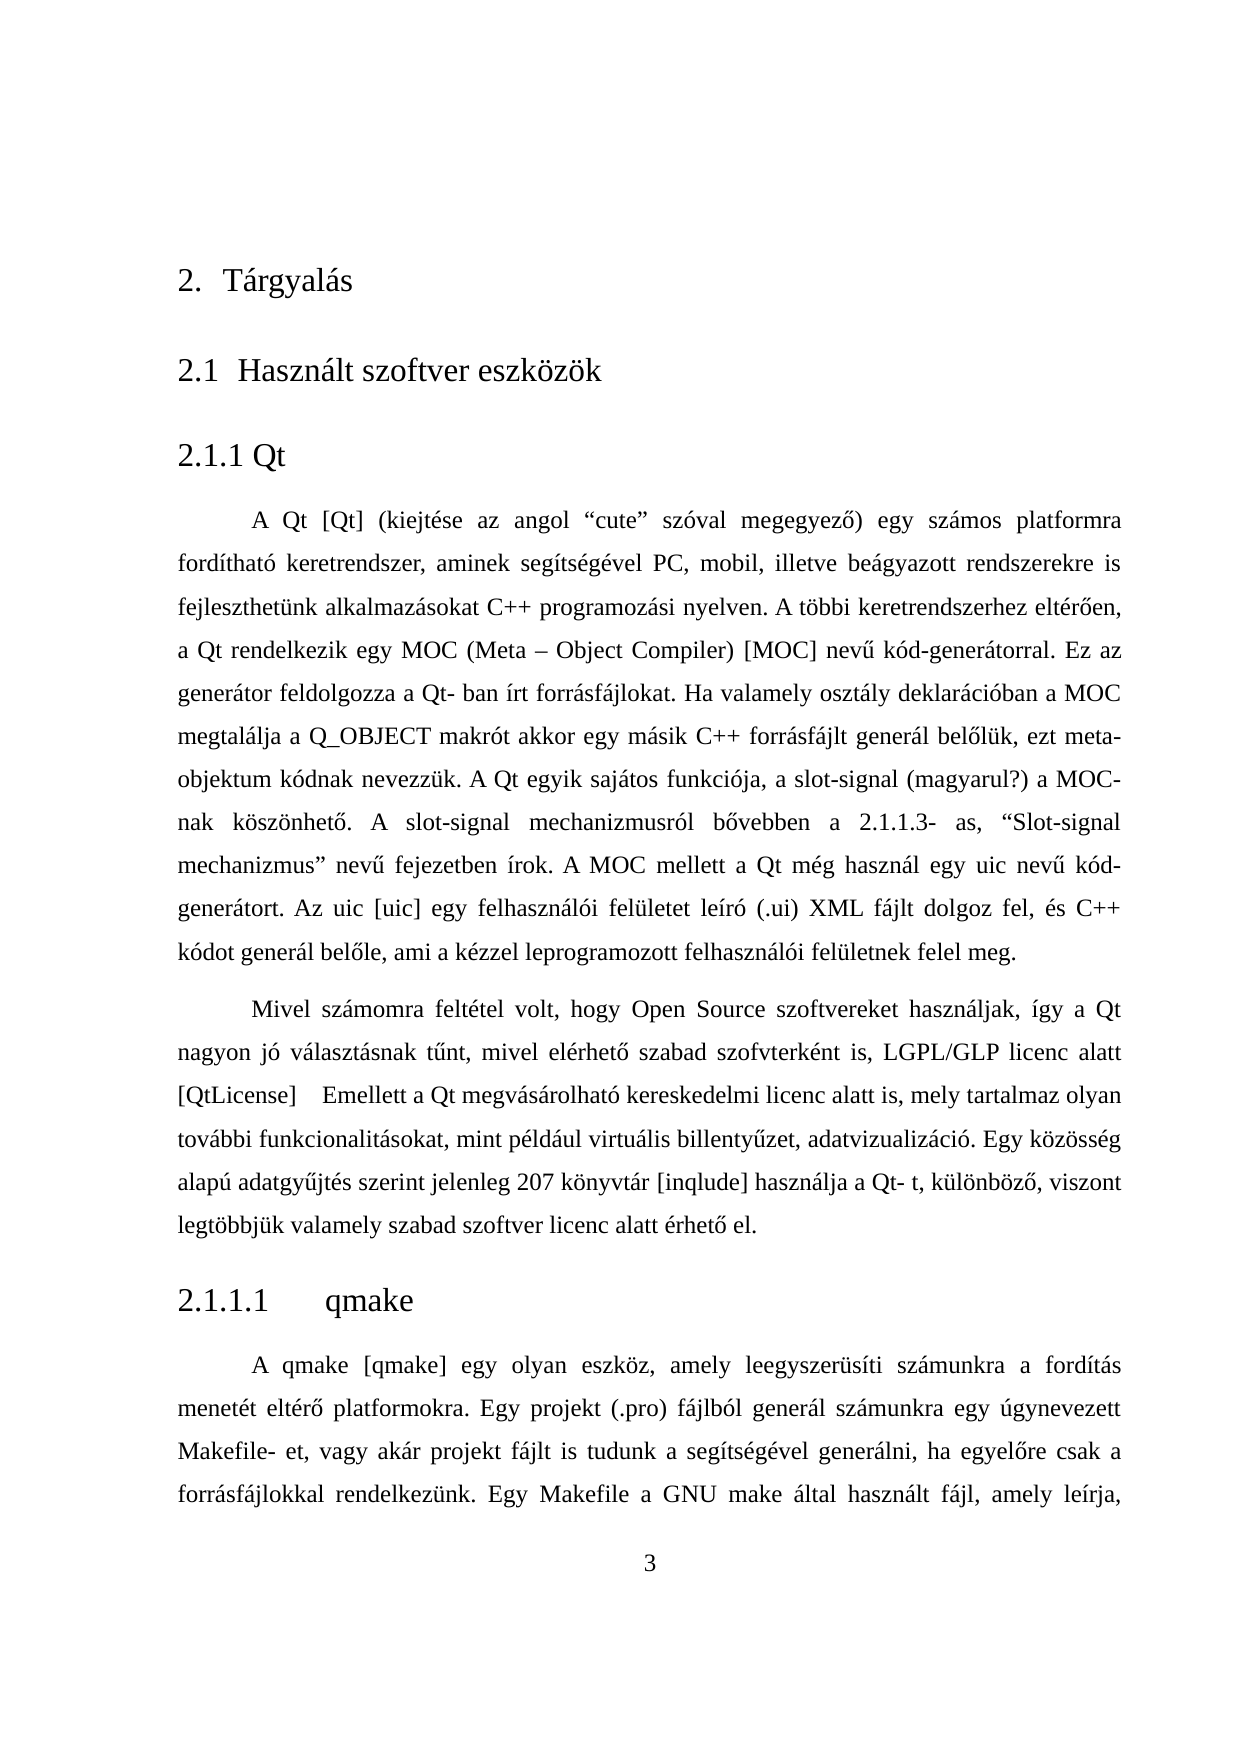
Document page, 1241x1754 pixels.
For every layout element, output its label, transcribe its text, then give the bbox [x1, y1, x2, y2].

text Mivel számomra feltétel volt, hogy Open Source szoftvereket használjak, így a Qt nagyon jó választásnak tűnt, mivel elérhető szabad szofvterként is, LGPL/GLP licenc alatt [QtLicense] Emellett a Qt megvásárolható kereskedelmi licenc alatt is, mely tartalmaz olyan további funkcionalitásokat, mint például virtuális billentyűzet, adatvizualizáció. Egy közösség alapú adatgyűjtés szerint jelenleg 207 könyvtár [inqlude] használja a Qt- t, különböző, viszont legtöbbjük valamely szabad szoftver licenc alatt érhető el. [177, 994, 1122, 1239]
text A qmake [qmake] egy olyan eszköz, amely leegyszerüsíti számunkra a fordítás menetét eltérő platformokra. Egy projekt (.pro) fájlból generál számunkra egy úgynevezett Makefile- et, vagy akár projekt fájlt is tudunk a segítségével generálni, ha egyelőre csak a forrásfájlokkal rendelkezünk. Egy Makefile a GNU make által használt fájl, amely leírja, [177, 1350, 1122, 1508]
subtitle Qt [177, 435, 1122, 474]
subtitle qmake [177, 1280, 1122, 1318]
subtitle Tárgyalás [177, 260, 1122, 298]
text A Qt [Qt] (kiejtése az angol “cute” szóval megegyező) egy számos platformra fordítható keretrendszer, aminek segítségével PC, mobil, illetve beágyazott rendszerekre is fejleszthetünk alkalmazásokat C++ programozási nyelven. A többi keretrendszerhez eltérően, a Qt rendelkezik egy MOC (Meta – Object Compiler) [MOC] nevű kód-generátorral. Ez az generátor feldolgozza a Qt- ban írt forrásfájlokat. Ha valamely osztály deklarációban a MOC megtalálja a Q_OBJECT makrót akkor egy másik C++ forrásfájlt generál belőlük, ezt meta-objektum kódnak nevezzük. A Qt egyik sajátos funkciója, a slot-signal (magyarul?) a MOC- nak köszönhető. A slot-signal mechanizmusról bővebben a 2.1.1.3- as, “Slot-signal mechanizmus” nevű fejezetben írok. A MOC mellett a Qt még használ egy uic nevű kód-generátort. Az uic [uic] egy felhasználói felületet leíró (.ui) XML fájlt dolgoz fel, és C++ kódot generál belőle, ami a kézzel leprogramozott felhasználói felületnek felel meg. [177, 505, 1122, 965]
subtitle Használt szoftver eszközök [177, 351, 1122, 389]
